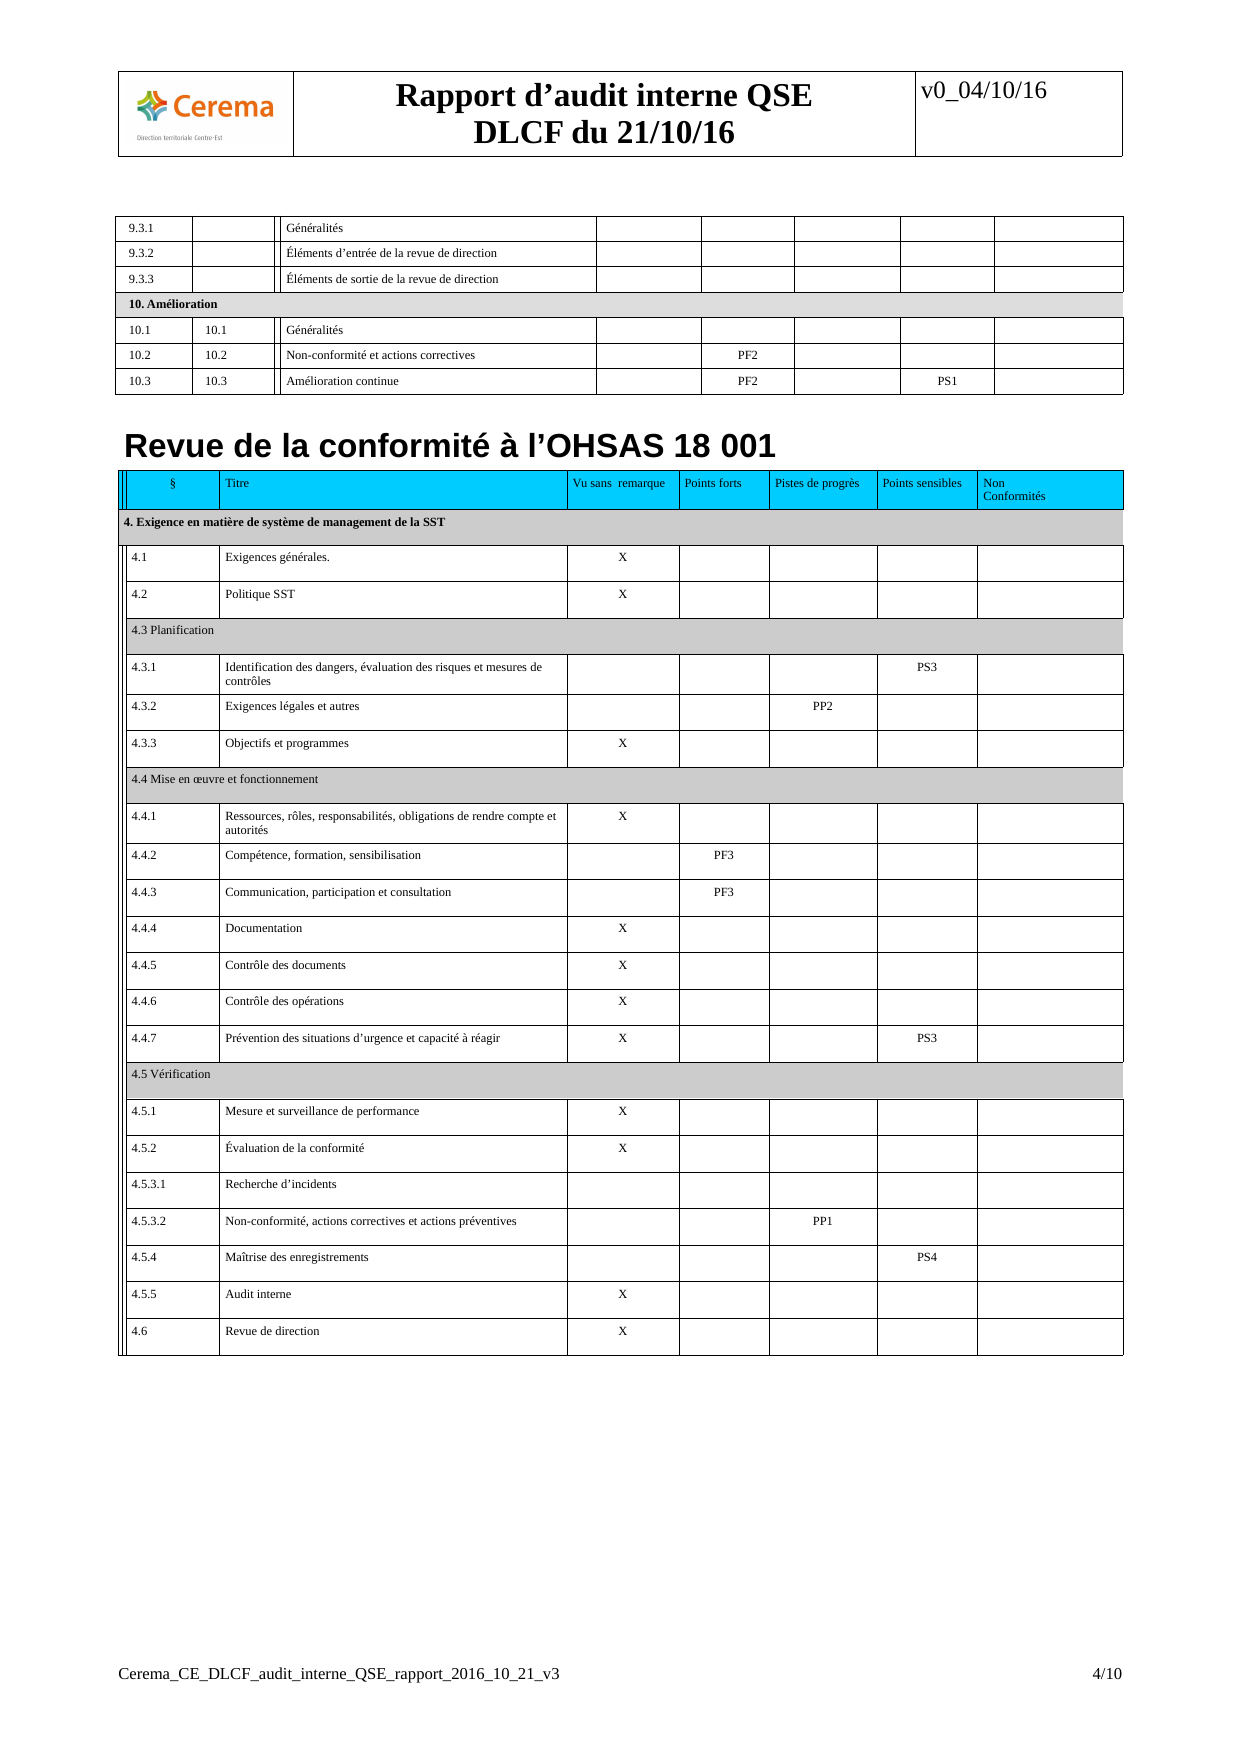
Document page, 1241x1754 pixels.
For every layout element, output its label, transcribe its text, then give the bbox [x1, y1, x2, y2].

table_header Revue de la conformité à l’OHSAS 18 001 [118, 421, 1106, 470]
table_cell [597, 344, 701, 368]
table_cell [878, 1209, 977, 1245]
table_cell [878, 1173, 977, 1208]
table_cell Revue de direction [220, 1319, 567, 1354]
table_cell [878, 1282, 977, 1318]
table_cell [597, 267, 701, 292]
table_header Vu sans remarque [568, 471, 679, 509]
table_cell PF3 [680, 880, 769, 916]
table_cell 10.1 [193, 318, 274, 343]
table_cell [680, 990, 769, 1025]
table_cell [901, 318, 994, 343]
table_cell [978, 880, 1123, 916]
table_cell [878, 1319, 977, 1354]
table_cell [901, 267, 994, 292]
table_cell [995, 369, 1123, 393]
table_cell [702, 242, 794, 266]
table_cell Amélioration continue [281, 369, 596, 393]
table_cell X [568, 582, 679, 618]
table_cell Non-conformité et actions correctives [281, 344, 596, 368]
table_cell Éléments de sortie de la revue de direction [281, 267, 596, 292]
table_cell Non-conformité, actions correctives et actions préventives [220, 1209, 567, 1245]
table_cell 4.5.4 [127, 1246, 219, 1281]
table_cell [275, 369, 280, 393]
table_cell 10.3 [193, 369, 274, 393]
table_cell [770, 582, 877, 618]
table_cell [878, 1136, 977, 1172]
table_cell Objectifs et programmes [220, 731, 567, 767]
table_cell [795, 369, 900, 393]
table_cell [770, 731, 877, 767]
table_cell [978, 695, 1123, 730]
table_cell [568, 1246, 679, 1281]
table_cell PP1 [770, 1209, 877, 1245]
table_cell [795, 242, 900, 266]
table_cell Généralités [281, 217, 596, 241]
table_cell X [568, 953, 679, 989]
table_cell X [568, 1100, 679, 1135]
table_header Pistes de progrès [770, 471, 877, 509]
table_cell 4.4.5 [127, 953, 219, 989]
table_header Points sensibles [878, 471, 977, 509]
table_cell X [568, 990, 679, 1025]
table_header Non Conformités [978, 471, 1123, 509]
table_cell [995, 242, 1123, 266]
table_cell [995, 344, 1123, 368]
table_cell [795, 344, 900, 368]
table_cell 9.3.2 [116, 242, 192, 266]
table_cell [770, 546, 877, 581]
table_cell [770, 1173, 877, 1208]
table_cell [275, 318, 280, 343]
table_cell [901, 242, 994, 266]
table_cell Contrôle des documents [220, 953, 567, 989]
table_cell X [568, 1026, 679, 1062]
table_cell [680, 1282, 769, 1318]
table_cell 10.1 [116, 318, 192, 343]
table_cell [995, 318, 1123, 343]
table_cell Ressources, rôles, responsabilités, obligations de rendre compte et autorités [220, 804, 567, 843]
table_cell [680, 1319, 769, 1354]
table_cell X [568, 731, 679, 767]
table_cell Exigences générales. [220, 546, 567, 581]
table_cell 10.3 [116, 369, 192, 393]
table_cell 4.1 [127, 546, 219, 581]
table_cell [770, 1026, 877, 1062]
table_cell Contrôle des opérations [220, 990, 567, 1025]
table_cell [978, 1209, 1123, 1245]
table_cell [878, 1100, 977, 1135]
table_cell 4.4.6 [127, 990, 219, 1025]
table_cell Éléments d’entrée de la revue de direction [281, 242, 596, 266]
table_header [1106, 421, 1123, 470]
table_cell [878, 990, 977, 1025]
table_cell [795, 267, 900, 292]
table_cell [680, 1100, 769, 1135]
table_cell 4.5.3.1 [127, 1173, 219, 1208]
table_cell [597, 217, 701, 241]
table_cell Audit interne [220, 1282, 567, 1318]
table_cell 10.2 [116, 344, 192, 368]
table_cell PF2 [702, 344, 794, 368]
table_cell PS3 [878, 655, 977, 694]
table_cell [978, 1319, 1123, 1354]
table_cell [568, 880, 679, 916]
table_cell [878, 695, 977, 730]
table_cell 4.4 Mise en œuvre et fonctionnement [127, 768, 1123, 803]
table_cell PS4 [878, 1246, 977, 1281]
table_cell [878, 953, 977, 989]
table_cell [978, 844, 1123, 879]
table_cell [878, 582, 977, 618]
table_cell [770, 655, 877, 694]
table_cell [680, 582, 769, 618]
table_cell 4.3.1 [127, 655, 219, 694]
table_cell Politique SST [220, 582, 567, 618]
table_cell Prévention des situations d’urgence et capacité à réagir [220, 1026, 567, 1062]
table_cell [275, 267, 280, 292]
table_cell PF2 [702, 369, 794, 393]
table_cell [702, 267, 794, 292]
table_cell [978, 990, 1123, 1025]
table_cell [770, 953, 877, 989]
table_cell PF3 [680, 844, 769, 879]
table_cell [680, 1246, 769, 1281]
table_cell PS1 [901, 369, 994, 393]
table_cell [680, 695, 769, 730]
table_cell Évaluation de la conformité [220, 1136, 567, 1172]
table_cell X [568, 1319, 679, 1354]
table_header Titre [220, 471, 567, 509]
table_cell 4.4.2 [127, 844, 219, 879]
table_cell 4.4.1 [127, 804, 219, 843]
table_cell X [568, 1136, 679, 1172]
table_cell [680, 917, 769, 952]
table_cell [978, 804, 1123, 843]
table_cell Exigences légales et autres [220, 695, 567, 730]
table_cell [770, 917, 877, 952]
table_cell [978, 1136, 1123, 1172]
table_cell [770, 1319, 877, 1354]
table_cell Recherche d’incidents [220, 1173, 567, 1208]
table_cell [995, 267, 1123, 292]
table_cell [680, 1026, 769, 1062]
table_cell [680, 1136, 769, 1172]
table_cell Mesure et surveillance de performance [220, 1100, 567, 1135]
table_cell [680, 1173, 769, 1208]
table_cell [978, 1173, 1123, 1208]
table_cell X [568, 917, 679, 952]
table_cell X [568, 804, 679, 843]
table_cell [193, 242, 274, 266]
table_cell [597, 369, 701, 393]
table_cell [680, 953, 769, 989]
table_cell X [568, 546, 679, 581]
table_cell 4.5.5 [127, 1282, 219, 1318]
picture [123, 76, 288, 144]
table_cell Identification des dangers, évaluation des risques et mesures de contrôles [220, 655, 567, 694]
table_cell [568, 1173, 679, 1208]
table_cell [702, 318, 794, 343]
table_cell [770, 1246, 877, 1281]
table_cell [770, 804, 877, 843]
table_cell [978, 731, 1123, 767]
table_cell [770, 844, 877, 879]
table_cell Généralités [281, 318, 596, 343]
table_cell [702, 217, 794, 241]
table_cell [995, 217, 1123, 241]
table_cell [770, 1282, 877, 1318]
table_cell [680, 731, 769, 767]
table_cell 4.3.2 [127, 695, 219, 730]
table_cell [193, 217, 274, 241]
table_cell Documentation [220, 917, 567, 952]
table_cell [795, 318, 900, 343]
table_cell Compétence, formation, sensibilisation [220, 844, 567, 879]
table_cell [978, 917, 1123, 952]
table_cell [680, 546, 769, 581]
table_cell [978, 1246, 1123, 1281]
table_cell [597, 318, 701, 343]
table_cell [878, 844, 977, 879]
table_header Points forts [680, 471, 769, 509]
table_cell [901, 217, 994, 241]
table_cell [878, 546, 977, 581]
table_cell [680, 804, 769, 843]
table_cell 4.3 Planification [127, 619, 1123, 654]
table_cell [878, 731, 977, 767]
table_cell [680, 1209, 769, 1245]
table_cell 4.4.3 [127, 880, 219, 916]
table_cell 9.3.1 [116, 217, 192, 241]
table_cell [978, 546, 1123, 581]
table_cell [568, 655, 679, 694]
table_cell 4.5 Vérification [127, 1063, 1123, 1098]
table_cell [795, 217, 900, 241]
table_cell 4.6 [127, 1319, 219, 1354]
table_cell 4. Exigence en matière de système de management de la SST [119, 510, 1123, 545]
table_cell 4.2 [127, 582, 219, 618]
table_cell 10. Amélioration [116, 293, 1123, 317]
table_cell [680, 655, 769, 694]
table_cell [193, 267, 274, 292]
table_cell [878, 880, 977, 916]
table_cell 4.3.3 [127, 731, 219, 767]
table_cell 4.5.2 [127, 1136, 219, 1172]
table_cell 4.4.7 [127, 1026, 219, 1062]
table_cell X [568, 1282, 679, 1318]
table_cell [978, 953, 1123, 989]
table_cell [275, 344, 280, 368]
table_cell [275, 242, 280, 266]
table_cell PS3 [878, 1026, 977, 1062]
table_cell [978, 1026, 1123, 1062]
table_cell 9.3.3 [116, 267, 192, 292]
table_cell [597, 242, 701, 266]
table_cell [770, 1136, 877, 1172]
table_cell 4.5.1 [127, 1100, 219, 1135]
table_cell [978, 655, 1123, 694]
table_header § [127, 471, 219, 509]
table_cell [770, 1100, 877, 1135]
table_cell 4.5.3.2 [127, 1209, 219, 1245]
table_cell [568, 844, 679, 879]
table_cell Maîtrise des enregistrements [220, 1246, 567, 1281]
table_cell Communication, participation et consultation [220, 880, 567, 916]
table_cell [770, 880, 877, 916]
table_cell [568, 695, 679, 730]
table_cell [878, 917, 977, 952]
table_cell [770, 990, 877, 1025]
table_cell [568, 1209, 679, 1245]
table_cell PP2 [770, 695, 877, 730]
table_cell [978, 1100, 1123, 1135]
table_cell [901, 344, 994, 368]
table_cell 10.2 [193, 344, 274, 368]
table_cell [978, 1282, 1123, 1318]
table_cell [275, 217, 280, 241]
table_cell 4.4.4 [127, 917, 219, 952]
table_cell [878, 804, 977, 843]
table_cell [978, 582, 1123, 618]
